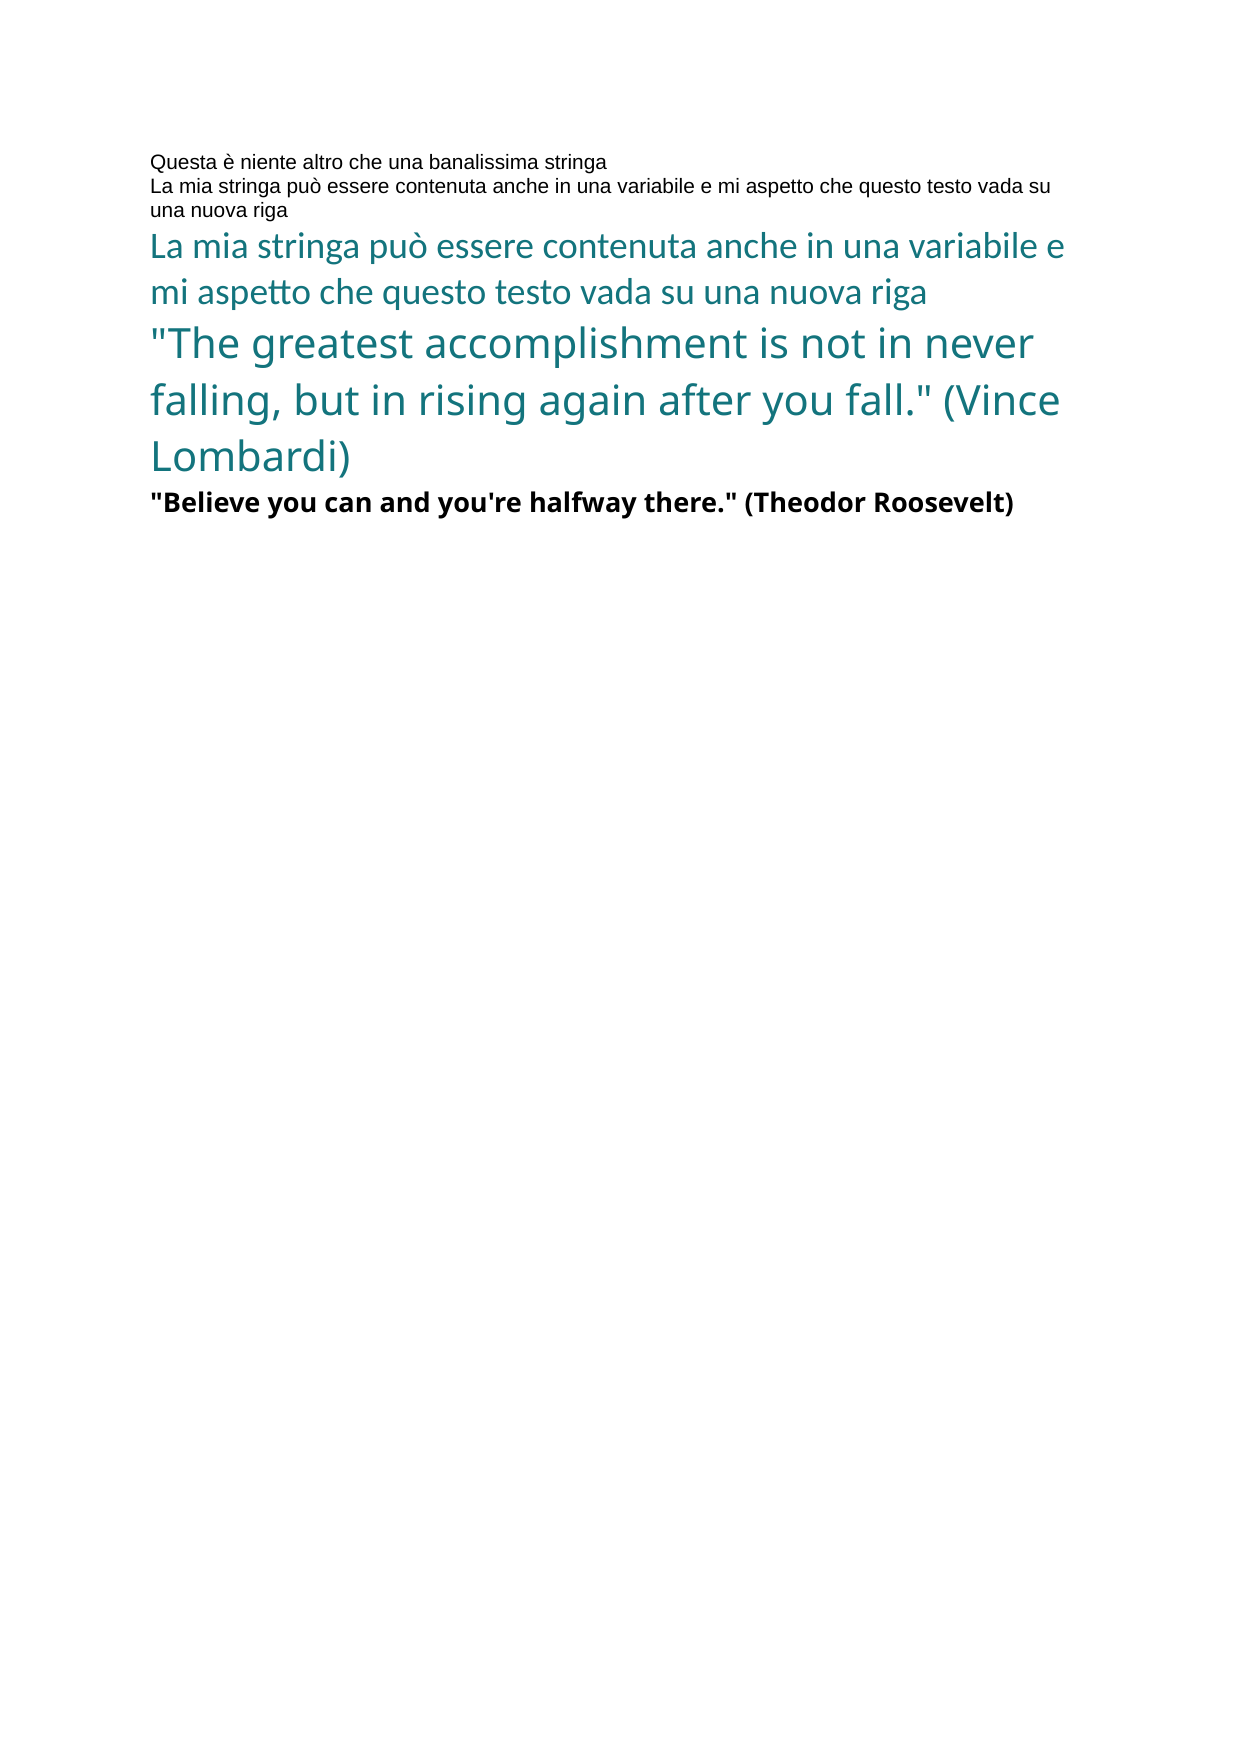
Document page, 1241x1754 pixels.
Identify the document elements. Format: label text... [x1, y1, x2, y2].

text "The greatest accomplishment is not in never falling, but in rising again after you fall." (Vince Lombardi) [150, 313, 1090, 484]
text "Believe you can and you're halfway there." (Theodor Roosevelt) [150, 484, 1090, 521]
text Questa è niente altro che una banalissima stringa [150, 150, 1090, 174]
text La mia stringa può essere contenuta anche in una variabile e mi aspetto che questo testo vada su una nuova riga [150, 222, 1090, 313]
text La mia stringa può essere contenuta anche in una variabile e mi aspetto che questo testo vada su una nuova riga [150, 174, 1090, 222]
